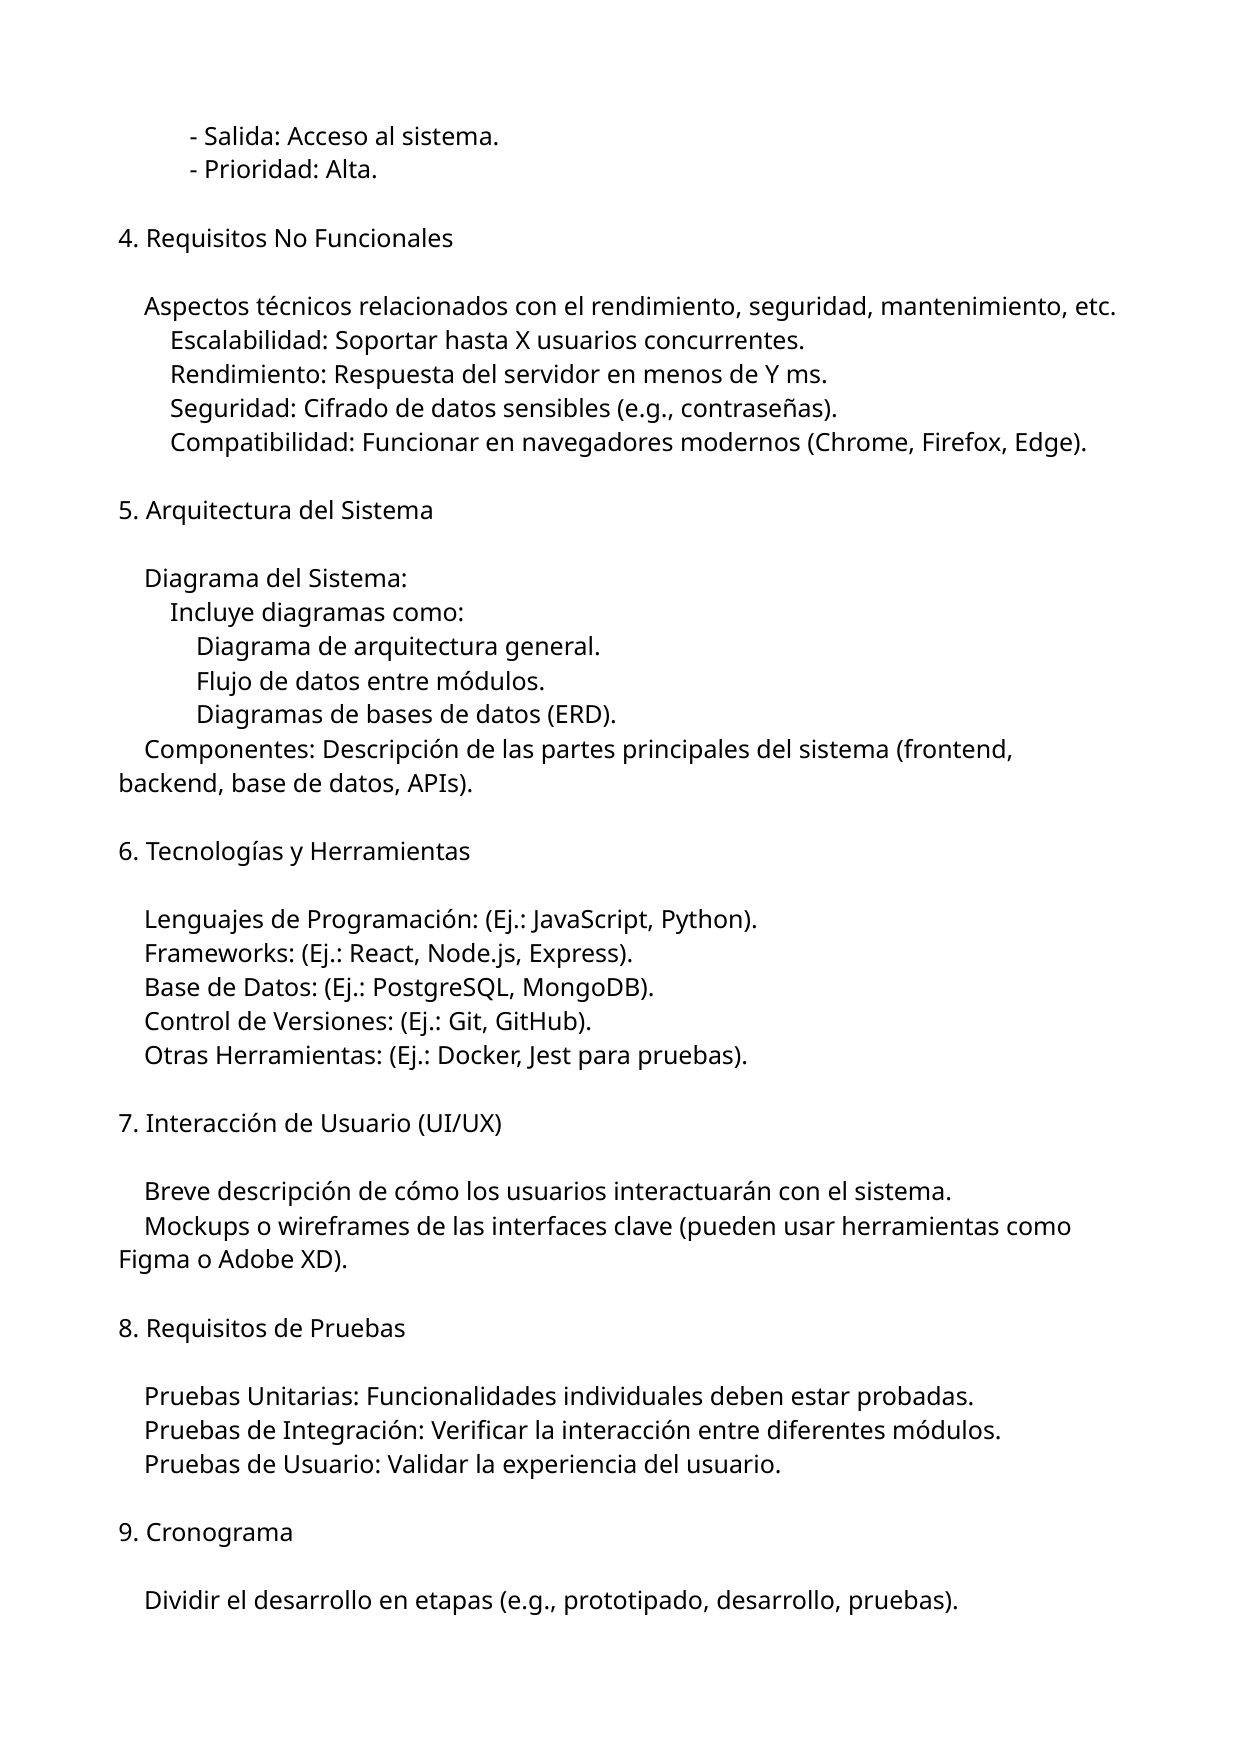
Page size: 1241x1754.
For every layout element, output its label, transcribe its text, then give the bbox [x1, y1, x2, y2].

text Diagrama de arquitectura general. [118, 629, 1122, 663]
text Frameworks: (Ej.: React, Node.js, Express). [118, 936, 1122, 970]
text 7. Interacción de Usuario (UI/UX) [118, 1106, 1122, 1140]
text Pruebas de Integración: Verificar la interacción entre diferentes módulos. [118, 1412, 1122, 1447]
text 9. Cronograma [118, 1515, 1122, 1549]
text Lenguajes de Programación: (Ej.: JavaScript, Python). [118, 902, 1122, 936]
text - Salida: Acceso al sistema. [118, 118, 1122, 152]
text Diagrama del Sistema: [118, 561, 1122, 595]
text 6. Tecnologías y Herramientas [118, 833, 1122, 867]
text 8. Requisitos de Pruebas [118, 1310, 1122, 1344]
text Flujo de datos entre módulos. [118, 663, 1122, 697]
text 4. Requisitos No Funcionales [118, 220, 1122, 254]
text Mockups o wireframes de las interfaces clave (pueden usar herramientas como Figma o Adobe XD). [118, 1208, 1122, 1276]
text Dividir el desarrollo en etapas (e.g., prototipado, desarrollo, pruebas). [118, 1583, 1122, 1617]
text Incluye diagramas como: [118, 595, 1122, 629]
text Control de Versiones: (Ej.: Git, GitHub). [118, 1004, 1122, 1038]
text Base de Datos: (Ej.: PostgreSQL, MongoDB). [118, 970, 1122, 1004]
text Rendimiento: Respuesta del servidor en menos de Y ms. [118, 357, 1122, 391]
text Diagramas de bases de datos (ERD). [118, 697, 1122, 731]
text Compatibilidad: Funcionar en navegadores modernos (Chrome, Firefox, Edge). [118, 425, 1122, 459]
text Breve descripción de cómo los usuarios interactuarán con el sistema. [118, 1174, 1122, 1208]
text Componentes: Descripción de las partes principales del sistema (frontend, backend, base de datos, APIs). [118, 731, 1122, 799]
text Pruebas de Usuario: Validar la experiencia del usuario. [118, 1447, 1122, 1481]
text Aspectos técnicos relacionados con el rendimiento, seguridad, mantenimiento, etc. [118, 288, 1122, 322]
text Seguridad: Cifrado de datos sensibles (e.g., contraseñas). [118, 391, 1122, 425]
text Escalabilidad: Soportar hasta X usuarios concurrentes. [118, 322, 1122, 357]
text - Prioridad: Alta. [118, 152, 1122, 186]
text Pruebas Unitarias: Funcionalidades individuales deben estar probadas. [118, 1378, 1122, 1412]
text Otras Herramientas: (Ej.: Docker, Jest para pruebas). [118, 1038, 1122, 1072]
text 5. Arquitectura del Sistema [118, 493, 1122, 527]
